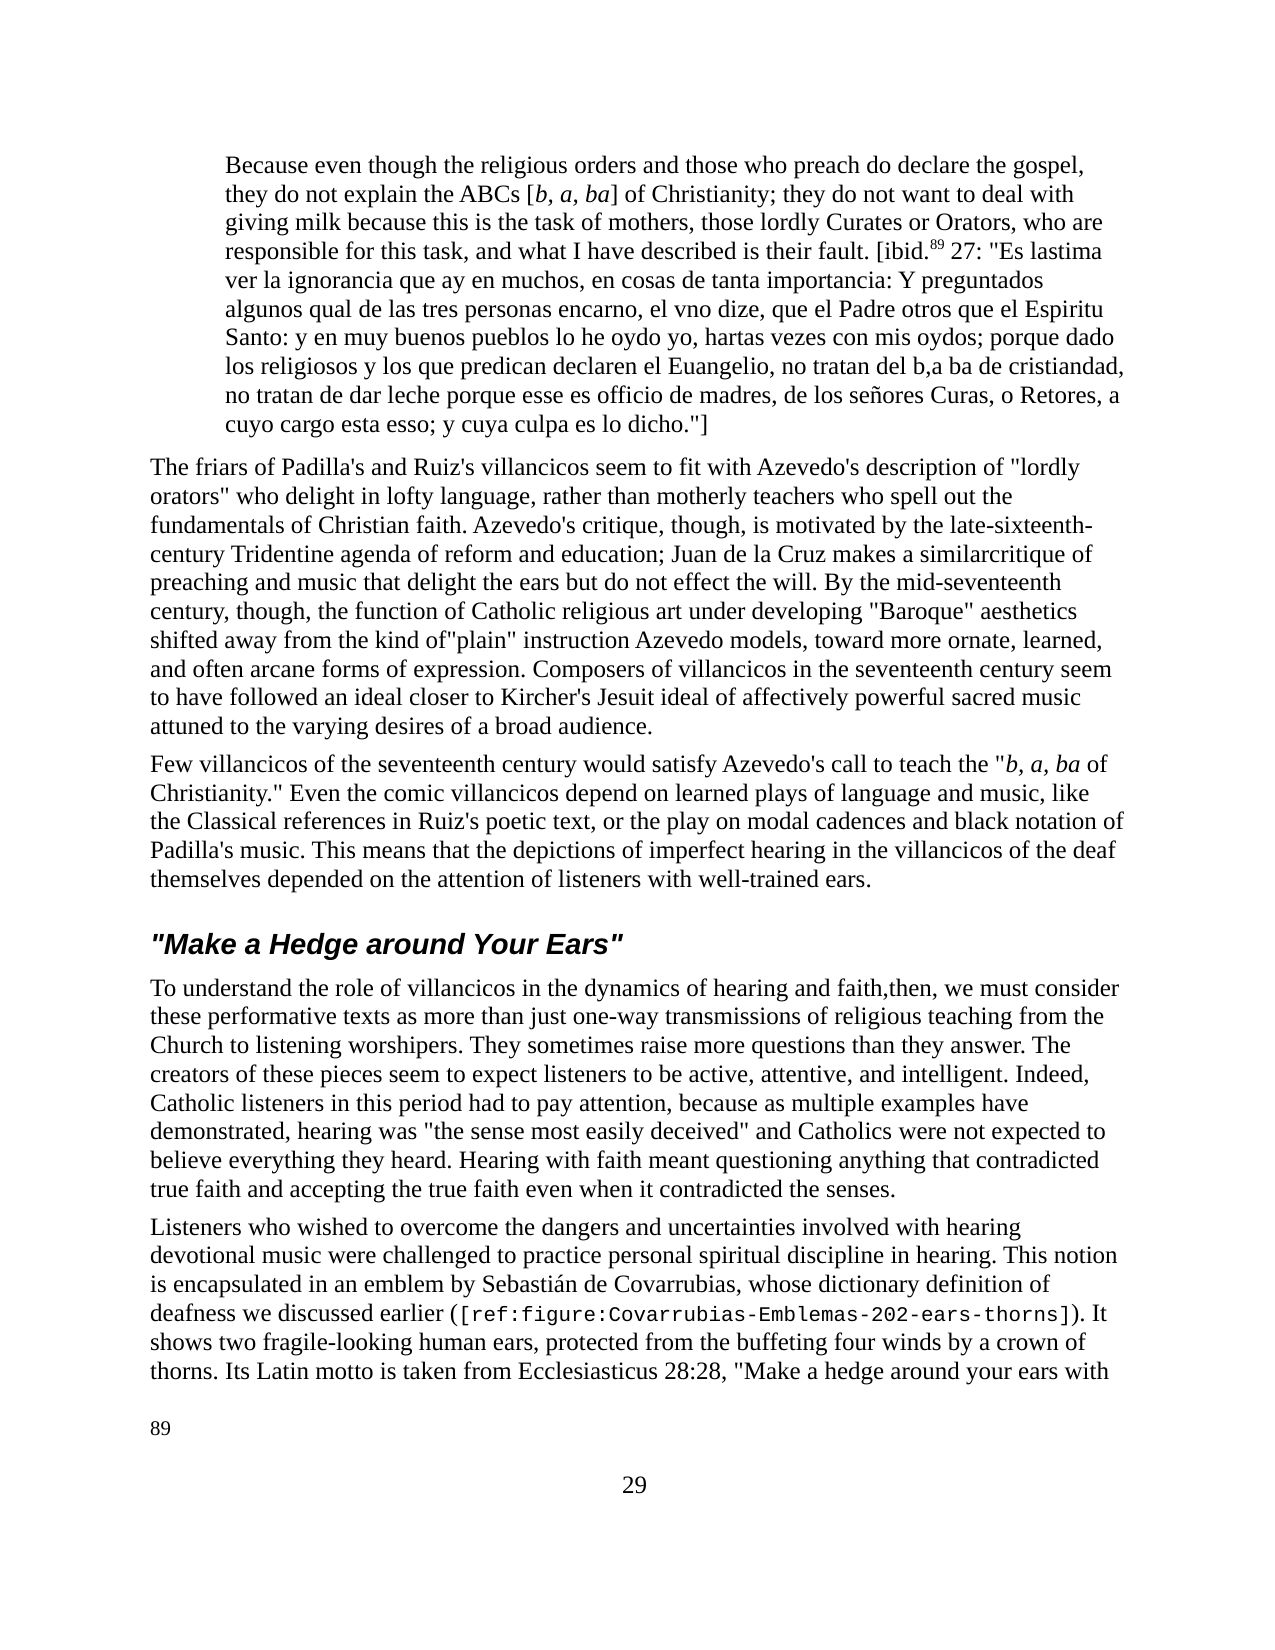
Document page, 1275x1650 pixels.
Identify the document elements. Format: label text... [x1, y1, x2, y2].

text Because even though the religious orders and those who preach do declare the gospel, they do not explain the ABCs [b, a, ba] of Christianity; they do not want to deal with giving milk because this is the task of mothers, those lordly Curates or Orators, who are responsible for this task, and what I have described is their fault. [ibid. 27: "Es lastima ver la ignorancia que ay en muchos, en cosas de tanta importancia: Y preguntados algunos qual de las tres personas encarno, el vno dize, que el Padre otros que el Espiritu Santo: y en muy buenos pueblos lo he oydo yo, hartas vezes con mis oydos; porque dado los religiosos y los que predican declaren el Euangelio, no tratan del b,a ba de cristiandad, no tratan de dar leche porque esse es officio de madres, de los señores Curas, o Retores, a cuyo cargo esta esso; y cuya culpa es lo dicho."] [225, 150, 1125, 437]
text To understand the role of villancicos in the dynamics of hearing and faith,then, we must consider these performative texts as more than just one-way transmissions of religious teaching from the Church to listening worshipers. They sometimes raise more questions than they answer. The creators of these pieces seem to expect listeners to be active, attentive, and intelligent. Indeed, Catholic listeners in this period had to pay attention, because as multiple examples have demonstrated, hearing was "the sense most easily deceived" and Catholics were not expected to believe everything they heard. Hearing with faith meant questioning anything that contradicted true faith and accepting the true faith even when it contradicted the senses. [150, 973, 1125, 1203]
text The friars of Padilla's and Ruiz's villancicos seem to fit with Azevedo's description of "lordly orators" who delight in lofty language, rather than motherly teachers who spell out the fundamentals of Christian faith. Azevedo's critique, though, is motivated by the late-sixteenth-century Tridentine agenda of reform and education; Juan de la Cruz makes a similarcritique of preaching and music that delight the ears but do not effect the will. By the mid-seventeenth century, though, the function of Catholic religious art under developing "Baroque" aesthetics shifted away from the kind of"plain" instruction Azevedo models, toward more ornate, learned, and often arcane forms of expression. Composers of villancicos in the seventeenth century seem to have followed an ideal closer to Kircher's Jesuit ideal of affectively powerful sacred music attuned to the varying desires of a broad audience. [150, 452, 1125, 740]
text Listeners who wished to overcome the dangers and uncertainties involved with hearing devotional music were challenged to practice personal spiritual discipline in hearing. This notion is encapsulated in an emblem by Sebastián de Covarrubias, whose dictionary definition of deafness we discussed earlier ([ref:figure:Covarrubias-Emblemas-202-ears-thorns]). It shows two fragile-looking human ears, protected from the buffeting four winds by a crown of thorns. Its Latin motto is taken from Ecclesiasticus 28:28, "Make a hedge around your ears with thorns." Covarrubias explains that our ears are endangered lest we "keep ourselves from hearing flattery, gossip, lies, and false doctrines; and so that these things will not reach our ears we must put a strong fence around them, and protect it with thorns." "In this life, which is a battle," he warns, "if you wish to keepyourself safe, take refuge in Christ and his crown." [150, 1212, 1125, 1385]
subtitle "Make a Hedge around Your Ears" [150, 927, 1125, 960]
text Few villancicos of the seventeenth century would satisfy Azevedo's call to teach the "b, a, ba of Christianity." Even the comic villancicos depend on learned plays of language and music, like the Classical references in Ruiz's poetic text, or the play on modal cadences and black notation of Padilla's music. This means that the depictions of imperfect hearing in the villancicos of the deaf themselves depended on the attention of listeners with well-trained ears. [150, 749, 1125, 893]
